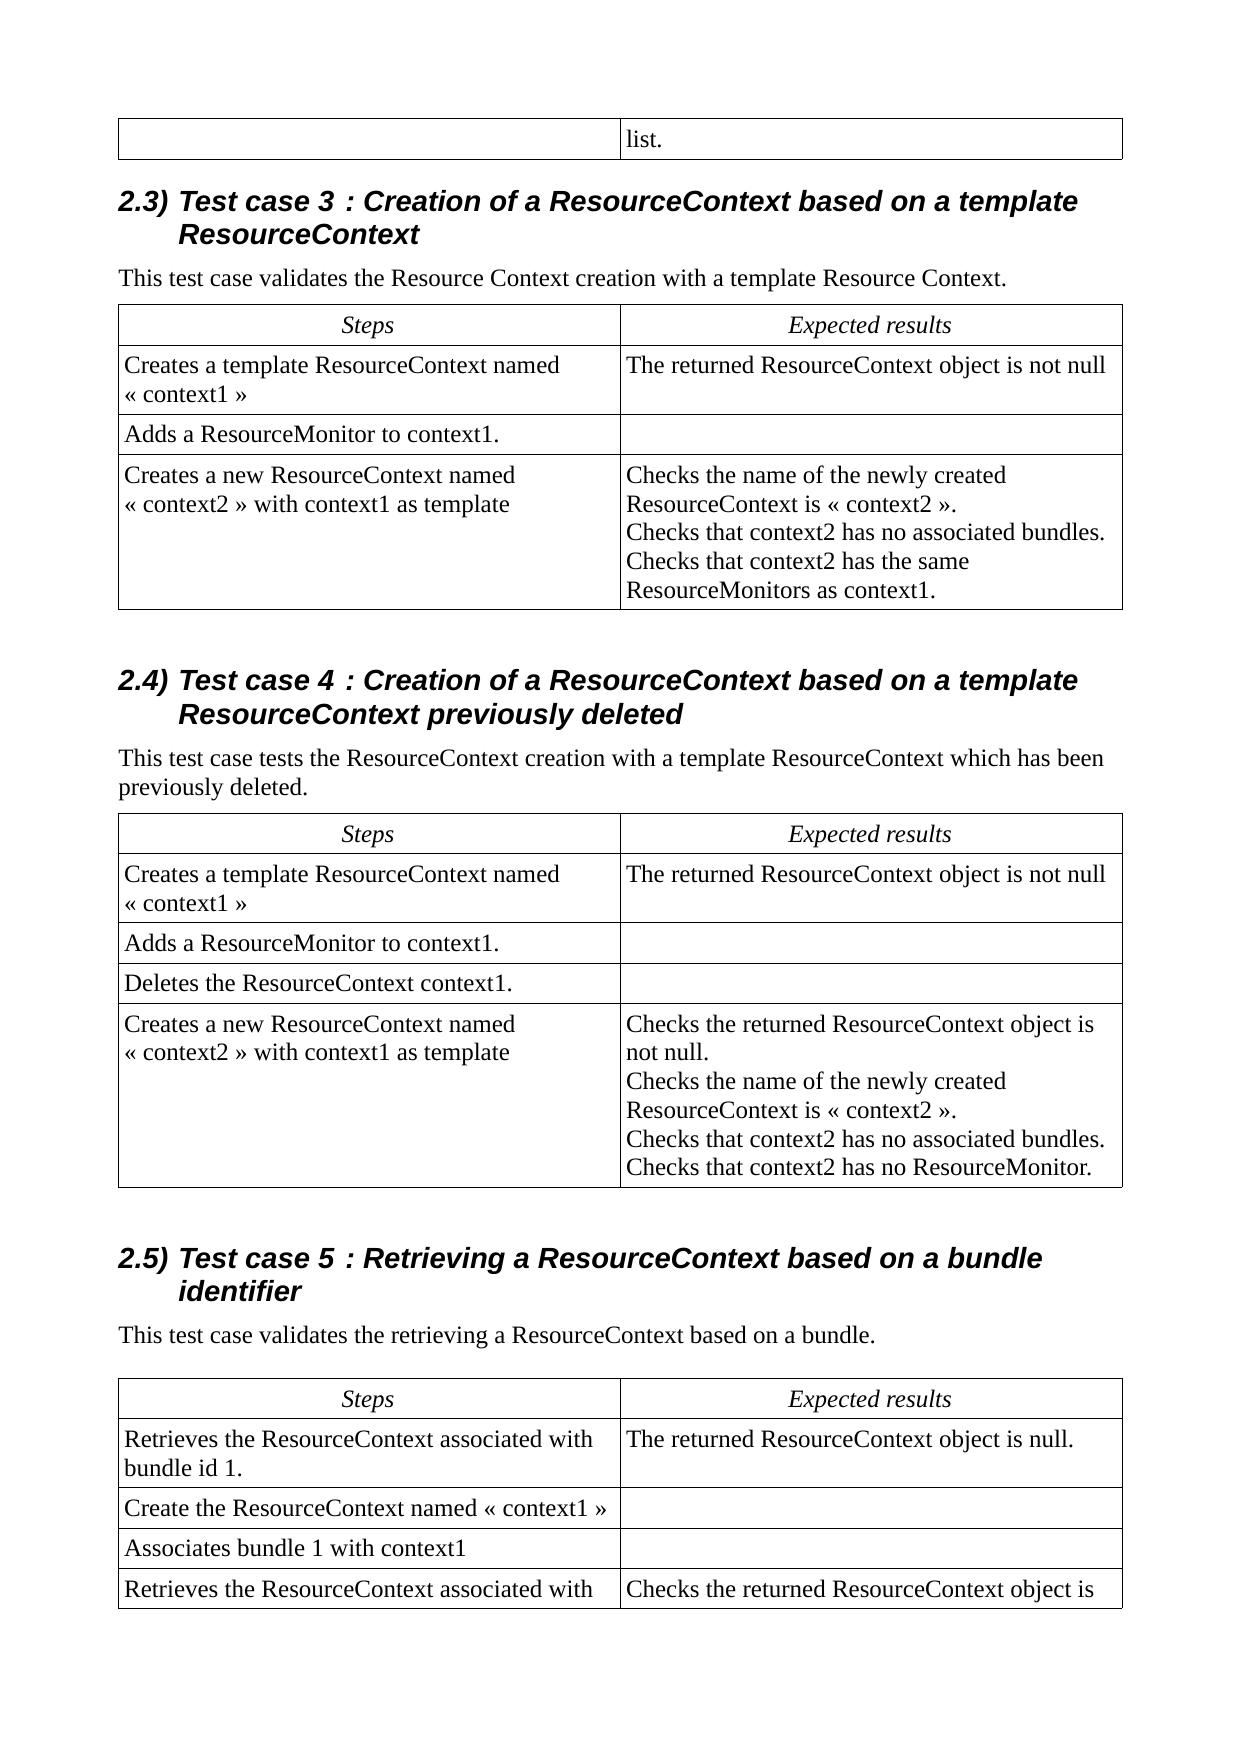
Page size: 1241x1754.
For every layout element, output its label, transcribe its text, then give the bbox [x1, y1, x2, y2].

subtitle Test case 3 : Creation of a ResourceContext based on a template ResourceContext [118, 183, 1122, 251]
table_header Steps [119, 305, 620, 345]
table_cell list. [621, 119, 1122, 158]
table_cell Create the ResourceContext named « context1 » [119, 1488, 620, 1527]
table_cell Retrieves the ResourceContext associated with bundle id 1. [119, 1419, 620, 1487]
table_header Expected results [621, 305, 1122, 345]
text This test case validates the retrieving a ResourceContext based on a bundle. [118, 1320, 1122, 1349]
table_cell Deletes the ResourceContext context1. [119, 964, 620, 1003]
table_cell Checks the name of the newly created ResourceContext is « context2 ». Checks that context2 has no associated bundles. Checks that context2 has the same ResourceMonitors as context1. [621, 455, 1122, 609]
table_cell The returned ResourceContext object is not null [621, 346, 1122, 414]
table_cell [621, 1529, 1122, 1568]
table_cell The returned ResourceContext object is not null [621, 854, 1122, 922]
table_cell [621, 1488, 1122, 1527]
text This test case validates the Resource Context creation with a template Resource Context. [118, 263, 1122, 292]
table_cell Retrieves the ResourceContext associated with [119, 1569, 620, 1608]
table_cell [621, 923, 1122, 962]
table_cell Adds a ResourceMonitor to context1. [119, 923, 620, 962]
text This test case tests the ResourceContext creation with a template ResourceContext which has been previously deleted. [118, 743, 1122, 800]
table_header Expected results [621, 814, 1122, 853]
table_cell [119, 119, 620, 158]
subtitle Test case 4 : Creation of a ResourceContext based on a template ResourceContext previously deleted [118, 663, 1122, 730]
table_cell Creates a template ResourceContext named « context1 » [119, 854, 620, 922]
table_header Steps [119, 1379, 620, 1418]
table_cell Checks the returned ResourceContext object is not null. Checks the name of the newly created ResourceContext is « context2 ». Checks that context2 has no associated bundles. Checks that context2 has no ResourceMonitor. [621, 1004, 1122, 1187]
table_cell Checks the returned ResourceContext object is [621, 1569, 1122, 1608]
table_cell [621, 964, 1122, 1003]
table_cell Creates a new ResourceContext named « context2 » with context1 as template [119, 455, 620, 609]
table_header Expected results [621, 1379, 1122, 1418]
table_cell [621, 415, 1122, 454]
table_cell Creates a new ResourceContext named « context2 » with context1 as template [119, 1004, 620, 1187]
table_cell Associates bundle 1 with context1 [119, 1529, 620, 1568]
table_cell Adds a ResourceMonitor to context1. [119, 415, 620, 454]
subtitle Test case 5 : Retrieving a ResourceContext based on a bundle identifier [118, 1241, 1122, 1308]
table_cell The returned ResourceContext object is null. [621, 1419, 1122, 1487]
table_header Steps [119, 814, 620, 853]
table_cell Creates a template ResourceContext named « context1 » [119, 346, 620, 414]
